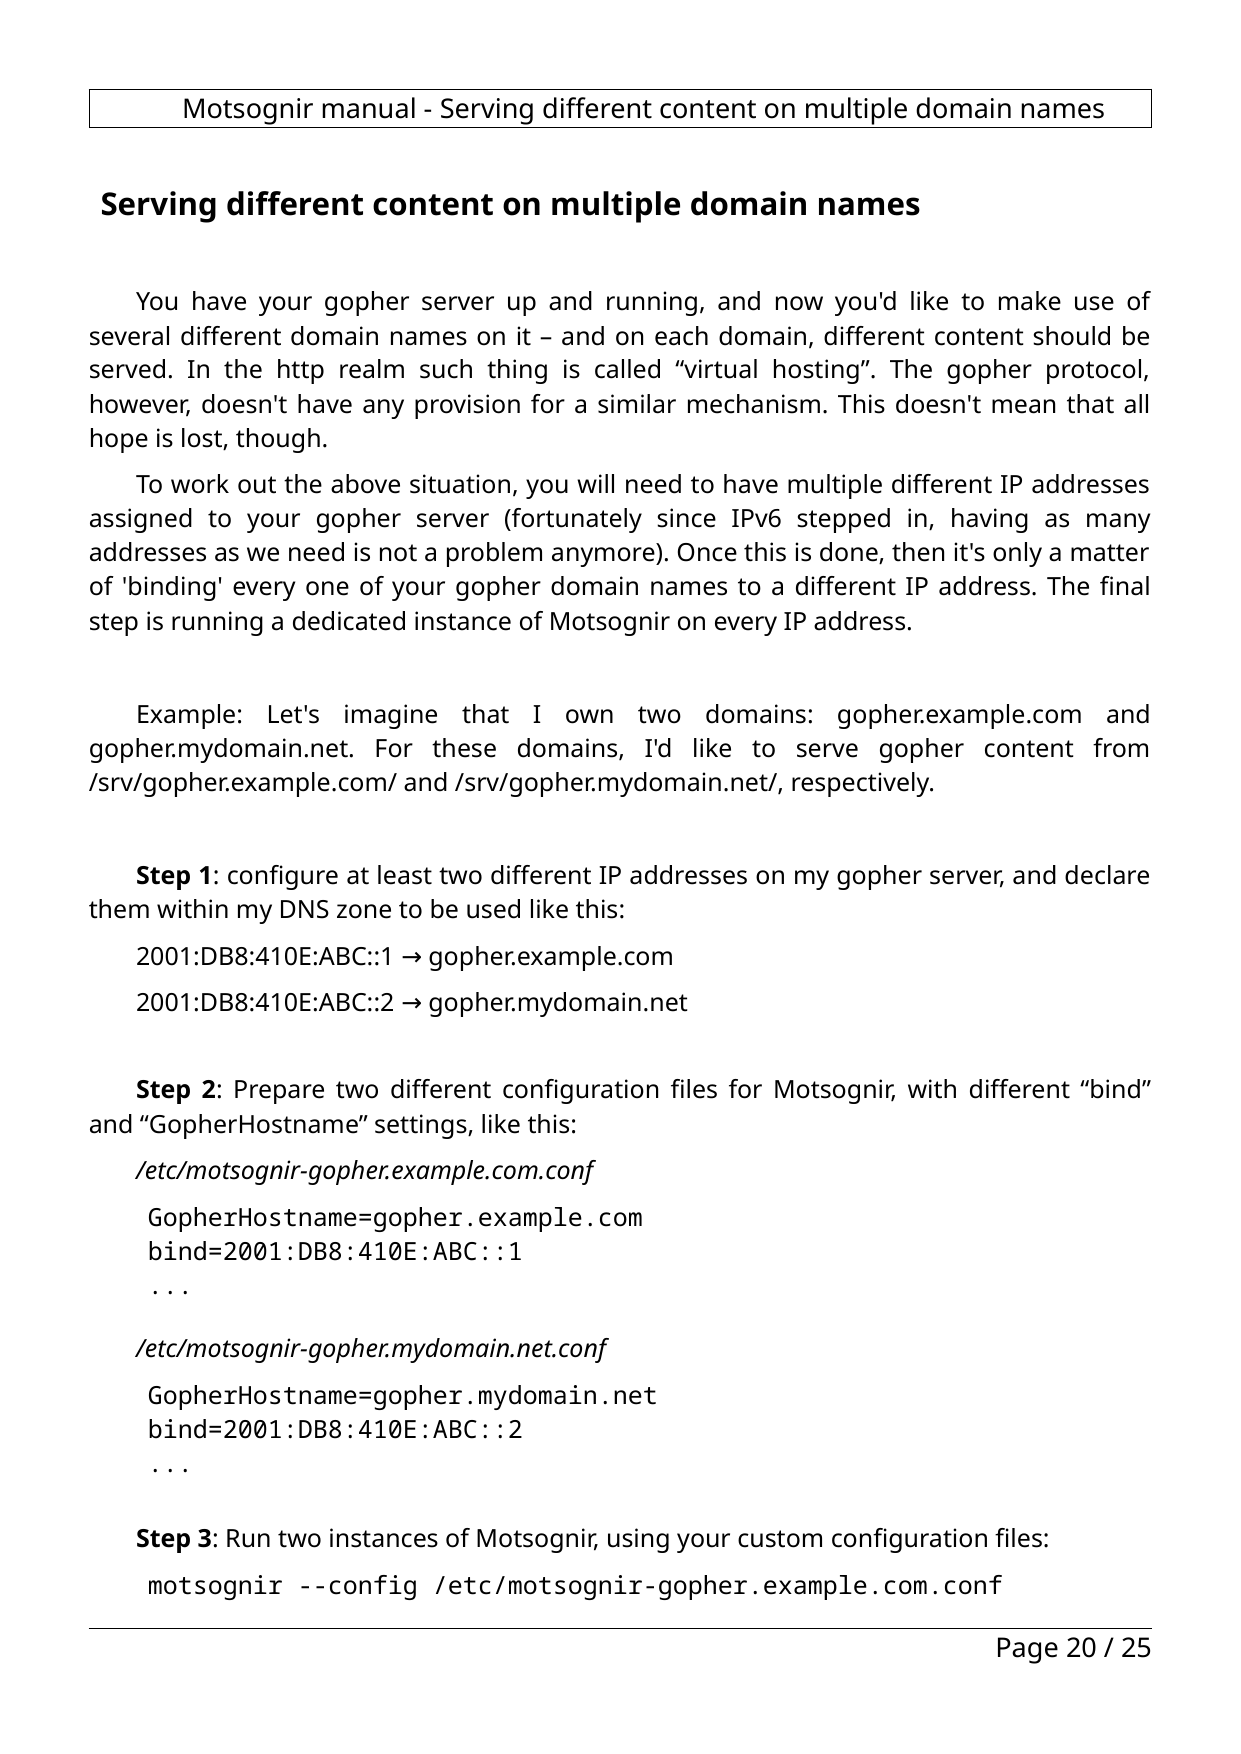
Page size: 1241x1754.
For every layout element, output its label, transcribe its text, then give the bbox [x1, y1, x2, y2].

text You have your gopher server up and running, and now you'd like to make use of several different domain names on it – and on each domain, different content should be served. In the http realm such thing is called “virtual hosting”. The gopher protocol, however, doesn't have any provision for a similar mechanism. This doesn't mean that all hope is lost, though. [88, 284, 1152, 454]
text bind=2001:DB8:410E:ABC::2 [148, 1412, 1152, 1446]
subtitle Serving different content on multiple domain names [100, 182, 1152, 225]
text ... [148, 1446, 1152, 1480]
text 2001:DB8:410E:ABC::2 → gopher.mydomain.net [88, 985, 1152, 1019]
text Step 1: configure at least two different IP addresses on my gopher server, and declare them within my DNS zone to be used like this: [88, 857, 1152, 926]
text motsognir --config /etc/motsognir-gopher.example.com.conf [148, 1567, 1152, 1601]
text GopherHostname=gopher.example.com [148, 1199, 1152, 1233]
text GopherHostname=gopher.mydomain.net [148, 1378, 1152, 1412]
text /etc/motsognir-gopher.example.com.conf [88, 1153, 1152, 1187]
text To work out the above situation, you will need to have multiple different IP addresses assigned to your gopher server (fortunately since IPv6 stepped in, having as many addresses as we need is not a problem anymore). Once this is done, then it's only a matter of 'binding' every one of your gopher domain names to a different IP address. The final step is running a dedicated instance of Motsognir on every IP address. [88, 467, 1152, 637]
text bind=2001:DB8:410E:ABC::1 [148, 1233, 1152, 1267]
text Step 3: Run two instances of Motsognir, using your custom configuration files: [88, 1521, 1152, 1555]
text /etc/motsognir-gopher.mydomain.net.conf [88, 1331, 1152, 1365]
text Step 2: Prepare two different configuration files for Motsognir, with different “bind” and “GopherHostname” settings, like this: [88, 1072, 1152, 1140]
text ... [148, 1267, 1152, 1302]
text Example: Let's imagine that I own two domains: gopher.example.com and gopher.mydomain.net. For these domains, I'd like to serve gopher content from /srv/gopher.example.com/ and /srv/gopher.mydomain.net/, respectively. [88, 696, 1152, 798]
text 2001:DB8:410E:ABC::1 → gopher.example.com [88, 938, 1152, 972]
